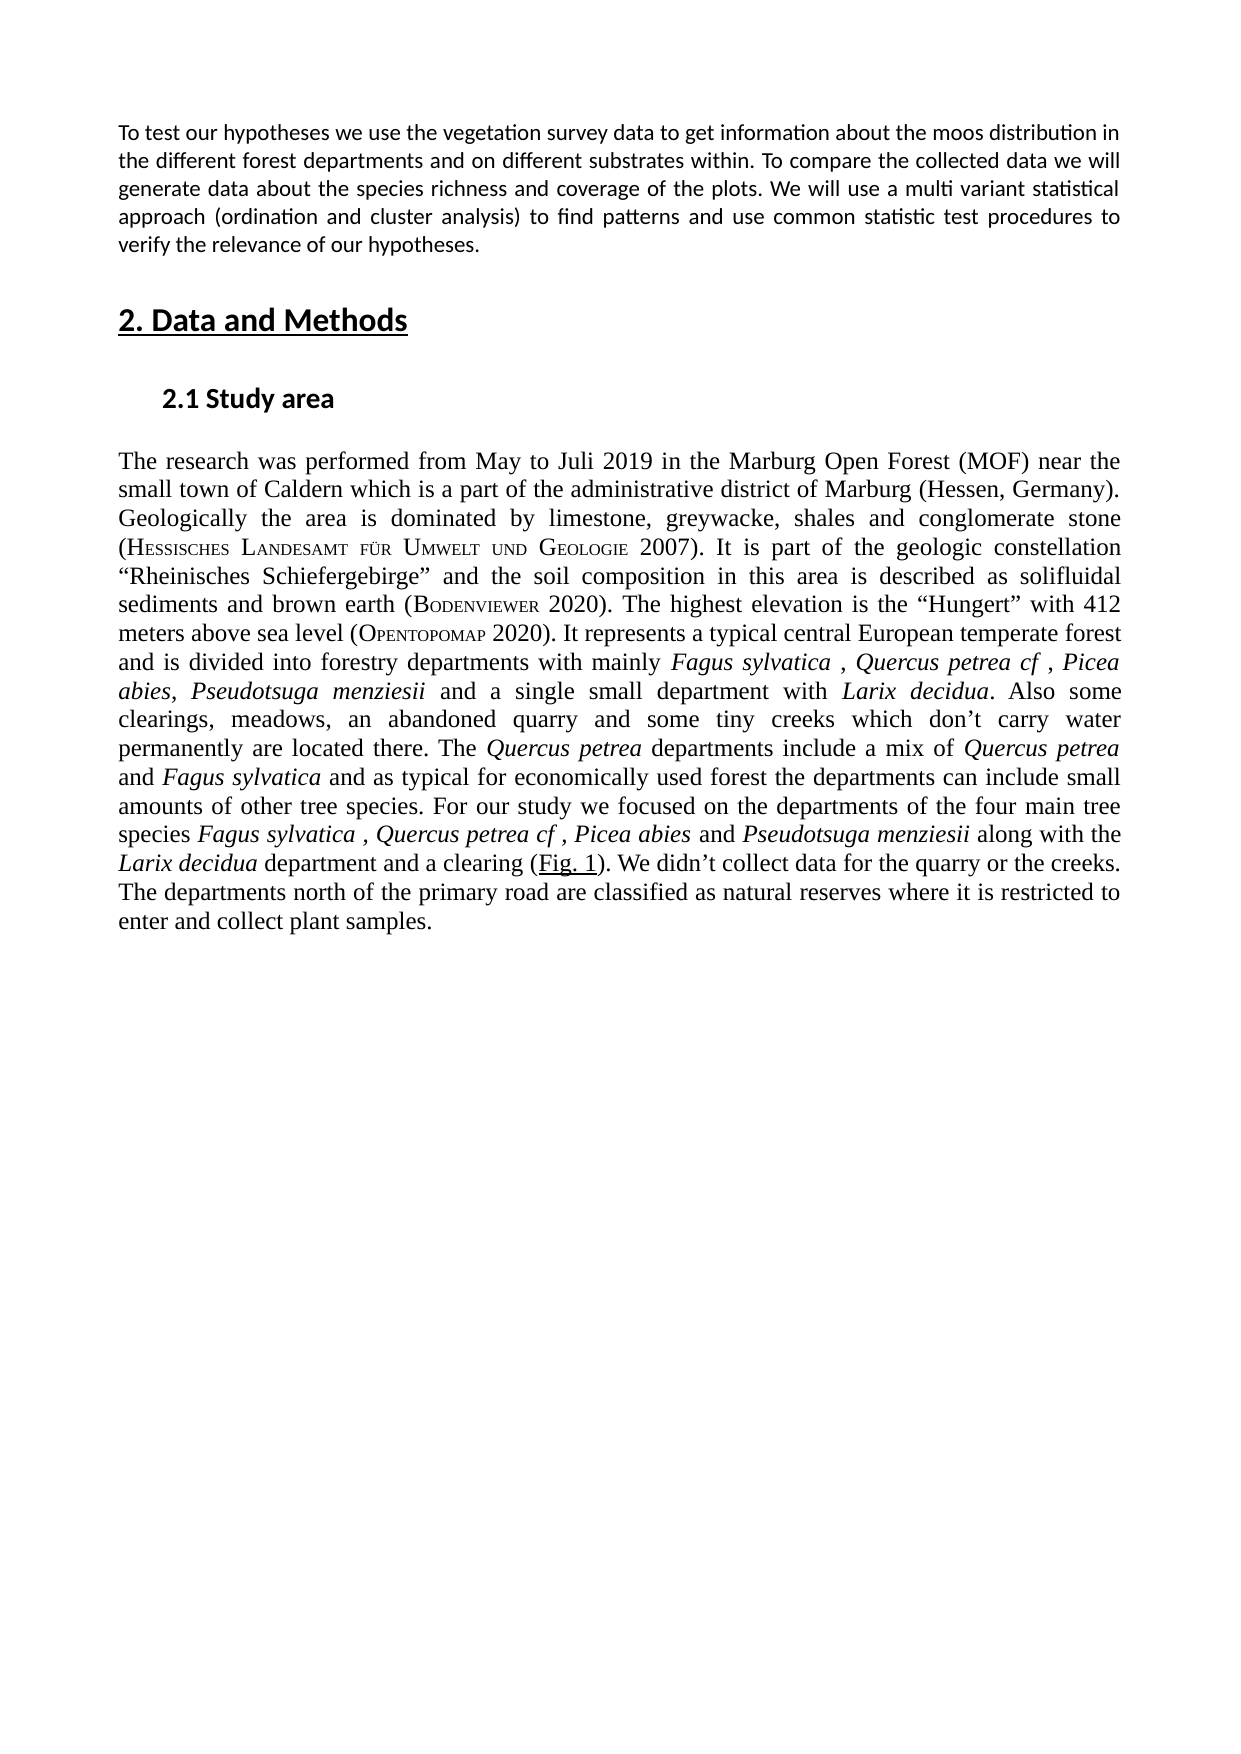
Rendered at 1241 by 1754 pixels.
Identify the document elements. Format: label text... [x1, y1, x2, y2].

text The research was performed from May to Juli 2019 in the Marburg Open Forest (MOF) near the small town of Caldern which is a part of the administrative district of Marburg (Hessen, Germany). Geologically the area is dominated by limestone, greywacke, shales and conglomerate stone (Hessisches Landesamt für Umwelt und Geologie 2007). It is part of the geologic constellation “Rheinisches Schiefergebirge” and the soil composition in this area is described as solifluidal sediments and brown earth (Bodenviewer 2020). The highest elevation is the “Hungert” with 412 meters above sea level (Opentopomap 2020). It represents a typical central European temperate forest and is divided into forestry departments with mainly Fagus sylvatica , Quercus petrea cf , Picea abies, Pseudotsuga menziesii and a single small department with Larix decidua. Also some clearings, meadows, an abandoned quarry and some tiny creeks which don’t carry water permanently are located there. The Quercus petrea departments include a mix of Quercus petrea and Fagus sylvatica and as typical for economically used forest the departments can include small amounts of other tree species. For our study we focused on the departments of the four main tree species Fagus sylvatica , Quercus petrea cf , Picea abies and Pseudotsuga menziesii along with the Larix decidua department and a clearing (Fig. 1). We didn’t collect data for the quarry or the creeks. The departments north of the primary road are classified as natural reserves where it is restricted to enter and collect plant samples. [118, 446, 1122, 934]
text 2.1 Study area [118, 380, 1122, 416]
text To test our hypotheses we use the vegetation survey data to get information about the moos distribution in the different forest departments and on different substrates within. To compare the collected data we will generate data about the species richness and coverage of the plots. We will use a multi variant statistical approach (ordination and cluster analysis) to find patterns and use common statistic test procedures to verify the relevance of our hypotheses. [118, 118, 1122, 258]
text 2. Data and Methods [118, 299, 1122, 340]
